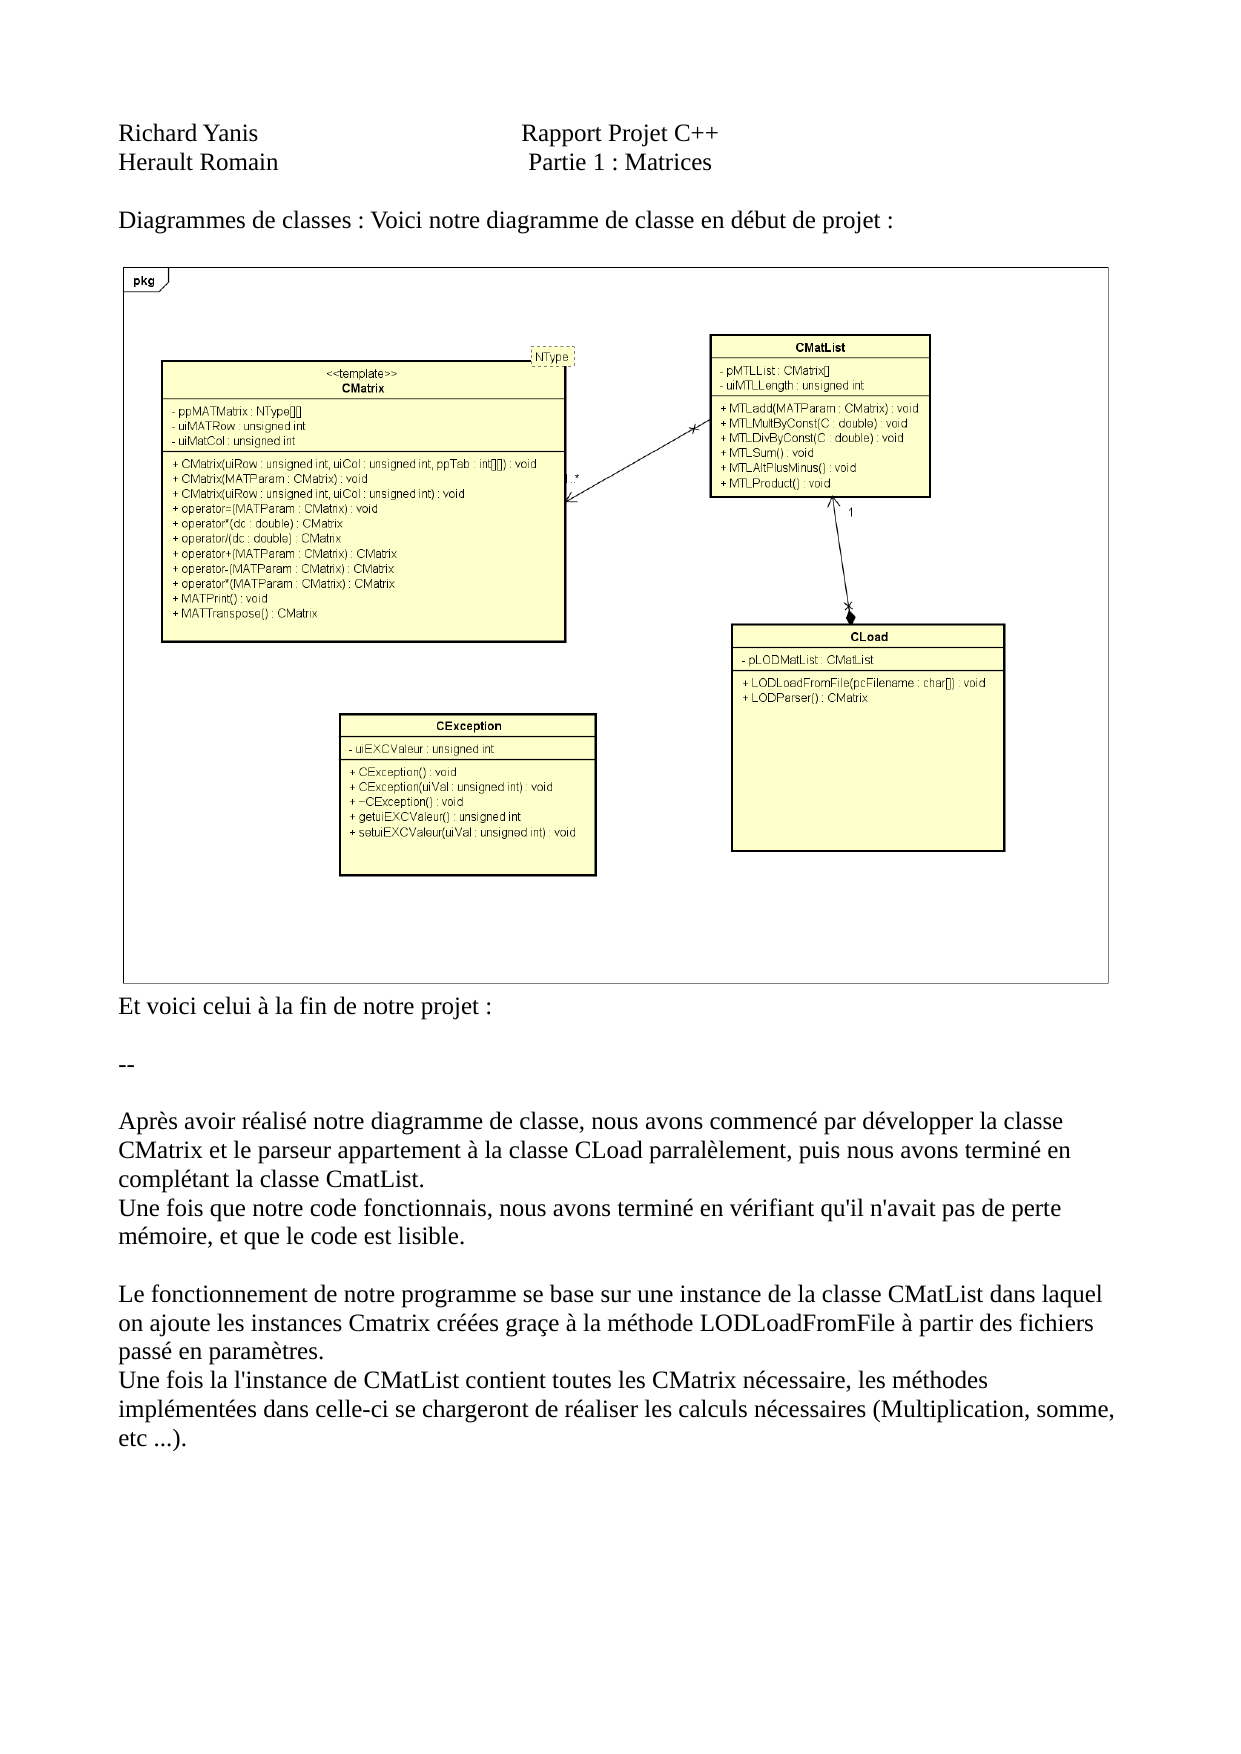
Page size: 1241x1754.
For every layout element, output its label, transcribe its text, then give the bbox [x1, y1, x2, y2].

text Le fonctionnement de notre programme se base sur une instance de la classe CMatList dans laquel on ajoute les instances Cmatrix créées graçe à la méthode LODLoadFromFile à partir des fichiers passé en paramètres. [118, 1279, 1122, 1365]
text Une fois la l'instance de CMatList contient toutes les CMatrix nécessaire, les méthodes implémentées dans celle-ci se chargeront de réaliser les calculs nécessaires (Multiplication, somme, etc ...). [118, 1365, 1122, 1451]
text Une fois que notre code fonctionnais, nous avons terminé en vérifiant qu'il n'avait pas de perte mémoire, et que le code est lisible. [118, 1193, 1122, 1250]
text Et voici celui à la fin de notre projet : [118, 234, 1122, 1020]
text Diagrammes de classes : Voici notre diagramme de classe en début de projet : [118, 205, 1122, 234]
text Après avoir réalisé notre diagramme de classe, nous avons commencé par développer la classe CMatrix et le parseur appartement à la classe CLoad parralèlement, puis nous avons terminé en complétant la classe CmatList. [118, 1106, 1122, 1193]
text -- [118, 1049, 1122, 1078]
picture [113, 257, 1117, 992]
